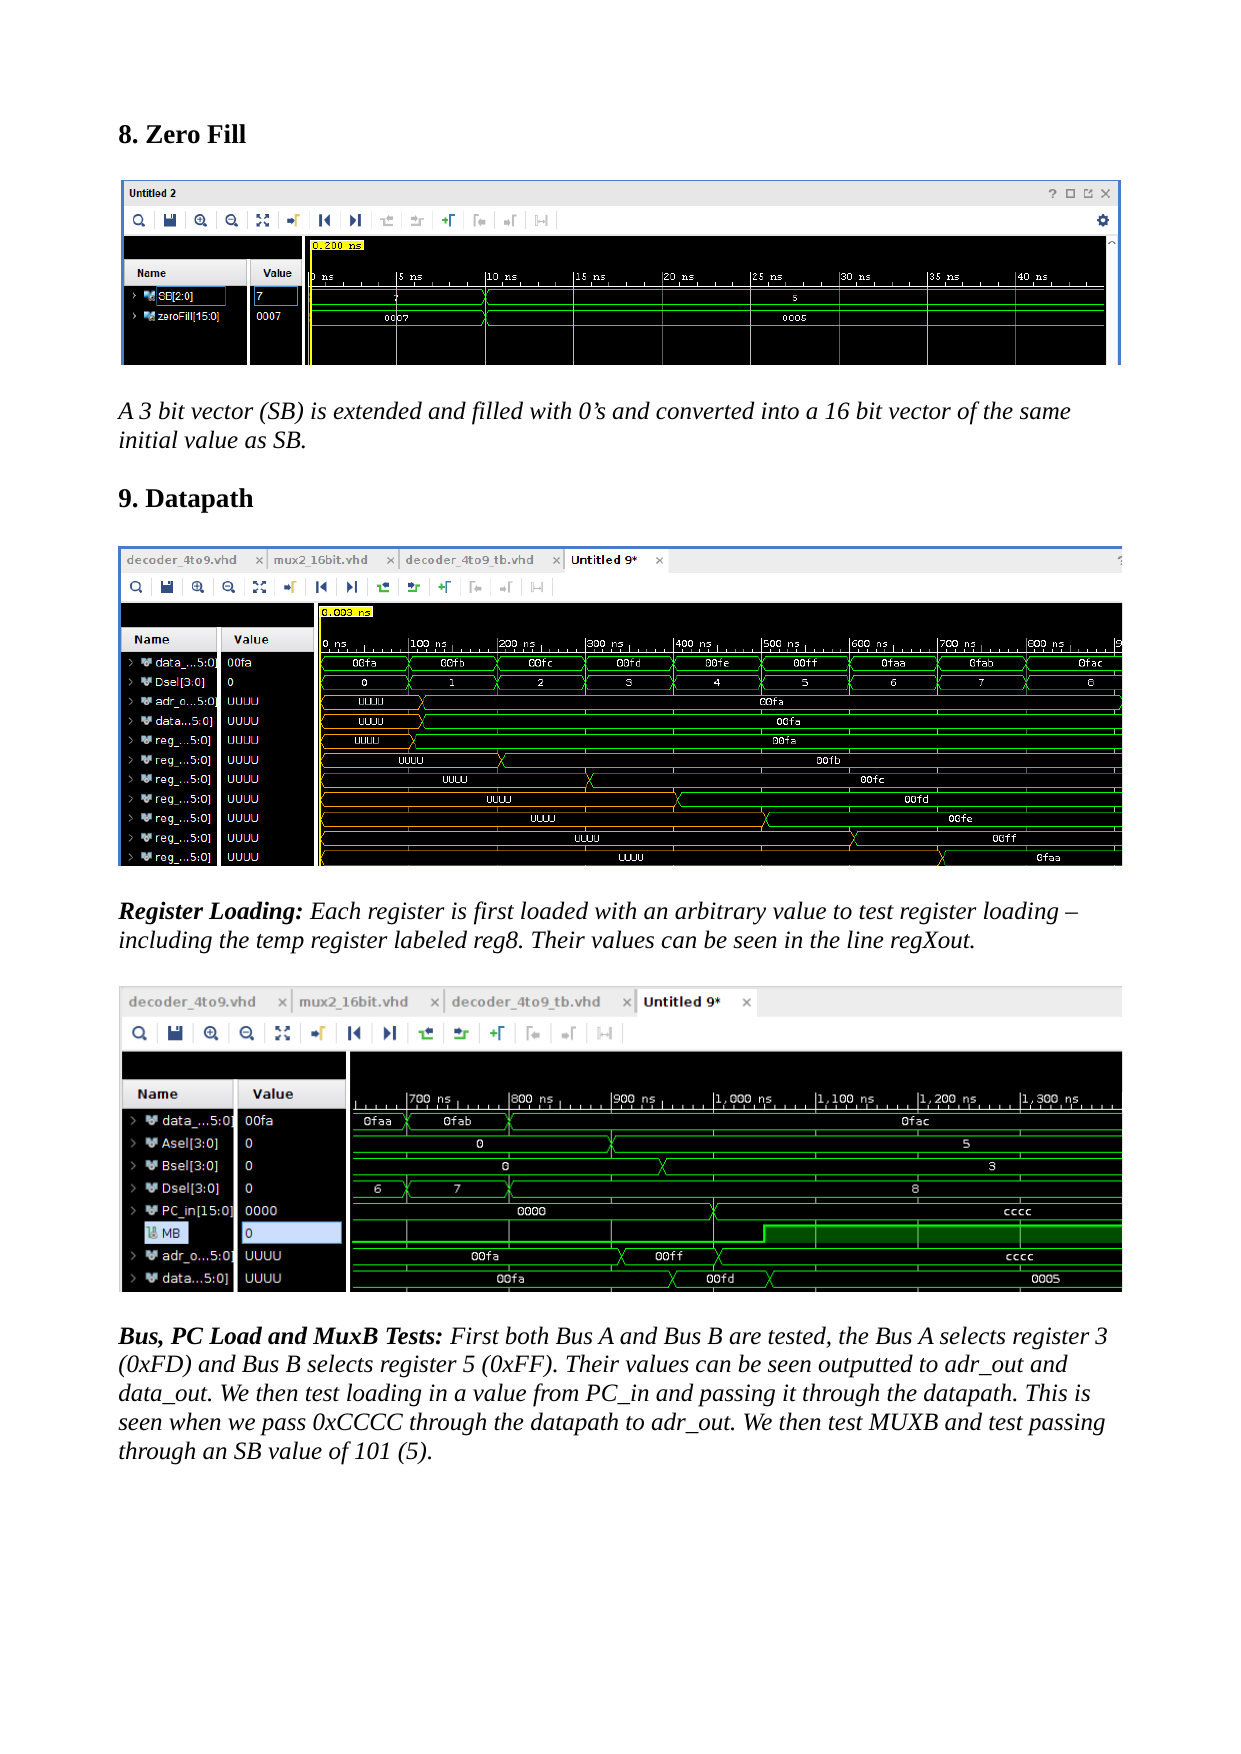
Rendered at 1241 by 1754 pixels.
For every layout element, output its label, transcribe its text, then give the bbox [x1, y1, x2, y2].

picture [118, 544, 1123, 866]
text Register Loading: Each register is first loaded with an arbitrary value to test register loading – including the temp register labeled reg8. Their values can be seen in the line regXout. [118, 896, 1122, 954]
text 8. Zero Fill [118, 118, 1122, 149]
picture [118, 982, 1123, 1292]
text A 3 bit vector (SB) is extended and filled with 0’s and converted into a 16 bit vector of the same initial value as SB. [118, 396, 1122, 454]
text 9. Datapath [118, 482, 1122, 513]
text Bus, PC Load and MuxB Tests: First both Bus A and Bus B are tested, the Bus A selects register 3 (0xFD) and Bus B selects register 5 (0xFF). Their values can be seen outputted to adr_out and data_out. We then test loading in a value from PC_in and passing it through the datapath. This is seen when we pass 0xCCCC through the datapath to adr_out. We then test MUXB and test passing through an SB value of 101 (5). [118, 1321, 1122, 1464]
picture [118, 180, 1123, 365]
